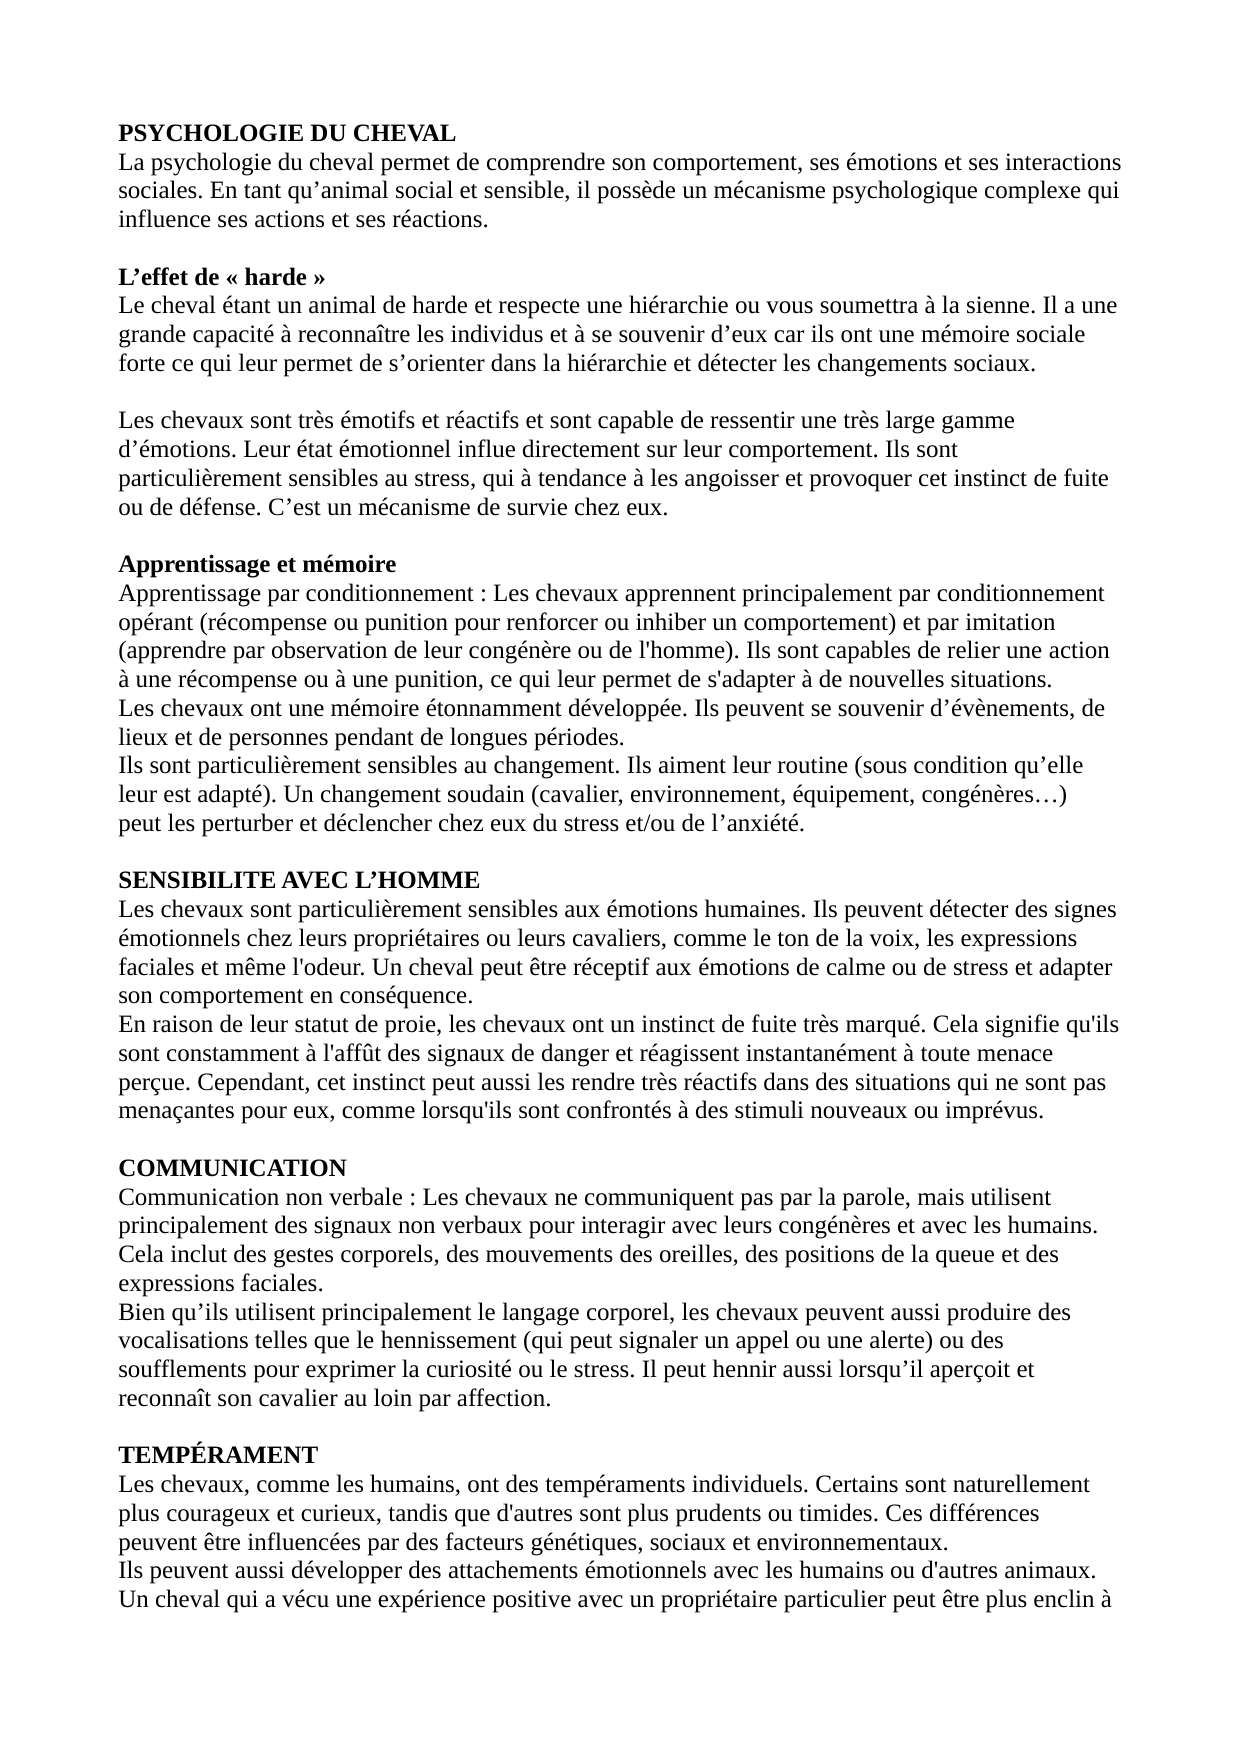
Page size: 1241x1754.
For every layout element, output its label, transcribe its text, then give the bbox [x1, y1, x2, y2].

text Communication non verbale : Les chevaux ne communiquent pas par la parole, mais utilisent principalement des signaux non verbaux pour interagir avec leurs congénères et avec les humains. Cela inclut des gestes corporels, des mouvements des oreilles, des positions de la queue et des expressions faciales. [118, 1182, 1122, 1297]
text PSYCHOLOGIE DU CHEVAL [118, 118, 1122, 147]
text Bien qu’ils utilisent principalement le langage corporel, les chevaux peuvent aussi produire des vocalisations telles que le hennissement (qui peut signaler un appel ou une alerte) ou des soufflements pour exprimer la curiosité ou le stress. Il peut hennir aussi lorsqu’il aperçoit et reconnaît son cavalier au loin par affection. [118, 1297, 1122, 1412]
text Apprentissage par conditionnement : Les chevaux apprennent principalement par conditionnement opérant (récompense ou punition pour renforcer ou inhiber un comportement) et par imitation (apprendre par observation de leur congénère ou de l'homme). Ils sont capables de relier une action à une récompense ou à une punition, ce qui leur permet de s'adapter à de nouvelles situations. [118, 578, 1122, 693]
text Les chevaux sont particulièrement sensibles aux émotions humaines. Ils peuvent détecter des signes émotionnels chez leurs propriétaires ou leurs cavaliers, comme le ton de la voix, les expressions faciales et même l'odeur. Un cheval peut être réceptif aux émotions de calme ou de stress et adapter son comportement en conséquence. [118, 894, 1122, 1009]
text Les chevaux ont une mémoire étonnamment développée. Ils peuvent se souvenir d’évènements, de lieux et de personnes pendant de longues périodes. [118, 693, 1122, 751]
text En raison de leur statut de proie, les chevaux ont un instinct de fuite très marqué. Cela signifie qu'ils sont constamment à l'affût des signaux de danger et réagissent instantanément à toute menace perçue. Cependant, cet instinct peut aussi les rendre très réactifs dans des situations qui ne sont pas menaçantes pour eux, comme lorsqu'ils sont confrontés à des stimuli nouveaux ou imprévus. [118, 1009, 1122, 1124]
text Ils peuvent aussi développer des attachements émotionnels avec les humains ou d'autres animaux. Un cheval qui a vécu une expérience positive avec un propriétaire particulier peut être plus enclin à [118, 1556, 1122, 1613]
text Ils sont particulièrement sensibles au changement. Ils aiment leur routine (sous condition qu’elle leur est adapté). Un changement soudain (cavalier, environnement, équipement, congénères…) peut les perturber et déclencher chez eux du stress et/ou de l’anxiété. [118, 751, 1122, 837]
text L’effet de « harde » [118, 262, 1122, 291]
text Le cheval étant un animal de harde et respecte une hiérarchie ou vous soumettra à la sienne. Il a une grande capacité à reconnaître les individus et à se souvenir d’eux car ils ont une mémoire sociale forte ce qui leur permet de s’orienter dans la hiérarchie et détecter les changements sociaux. [118, 291, 1122, 377]
text Apprentissage et mémoire [118, 549, 1122, 578]
text COMMUNICATION [118, 1153, 1122, 1182]
text Les chevaux, comme les humains, ont des tempéraments individuels. Certains sont naturellement plus courageux et curieux, tandis que d'autres sont plus prudents ou timides. Ces différences peuvent être influencées par des facteurs génétiques, sociaux et environnementaux. [118, 1469, 1122, 1556]
text SENSIBILITE AVEC L’HOMME [118, 866, 1122, 894]
text La psychologie du cheval permet de comprendre son comportement, ses émotions et ses interactions sociales. En tant qu’animal social et sensible, il possède un mécanisme psychologique complexe qui influence ses actions et ses réactions. [118, 147, 1122, 233]
text TEMPÉRAMENT [118, 1441, 1122, 1469]
text Les chevaux sont très émotifs et réactifs et sont capable de ressentir une très large gamme d’émotions. Leur état émotionnel influe directement sur leur comportement. Ils sont particulièrement sensibles au stress, qui à tendance à les angoisser et provoquer cet instinct de fuite ou de défense. C’est un mécanisme de survie chez eux. [118, 406, 1122, 521]
